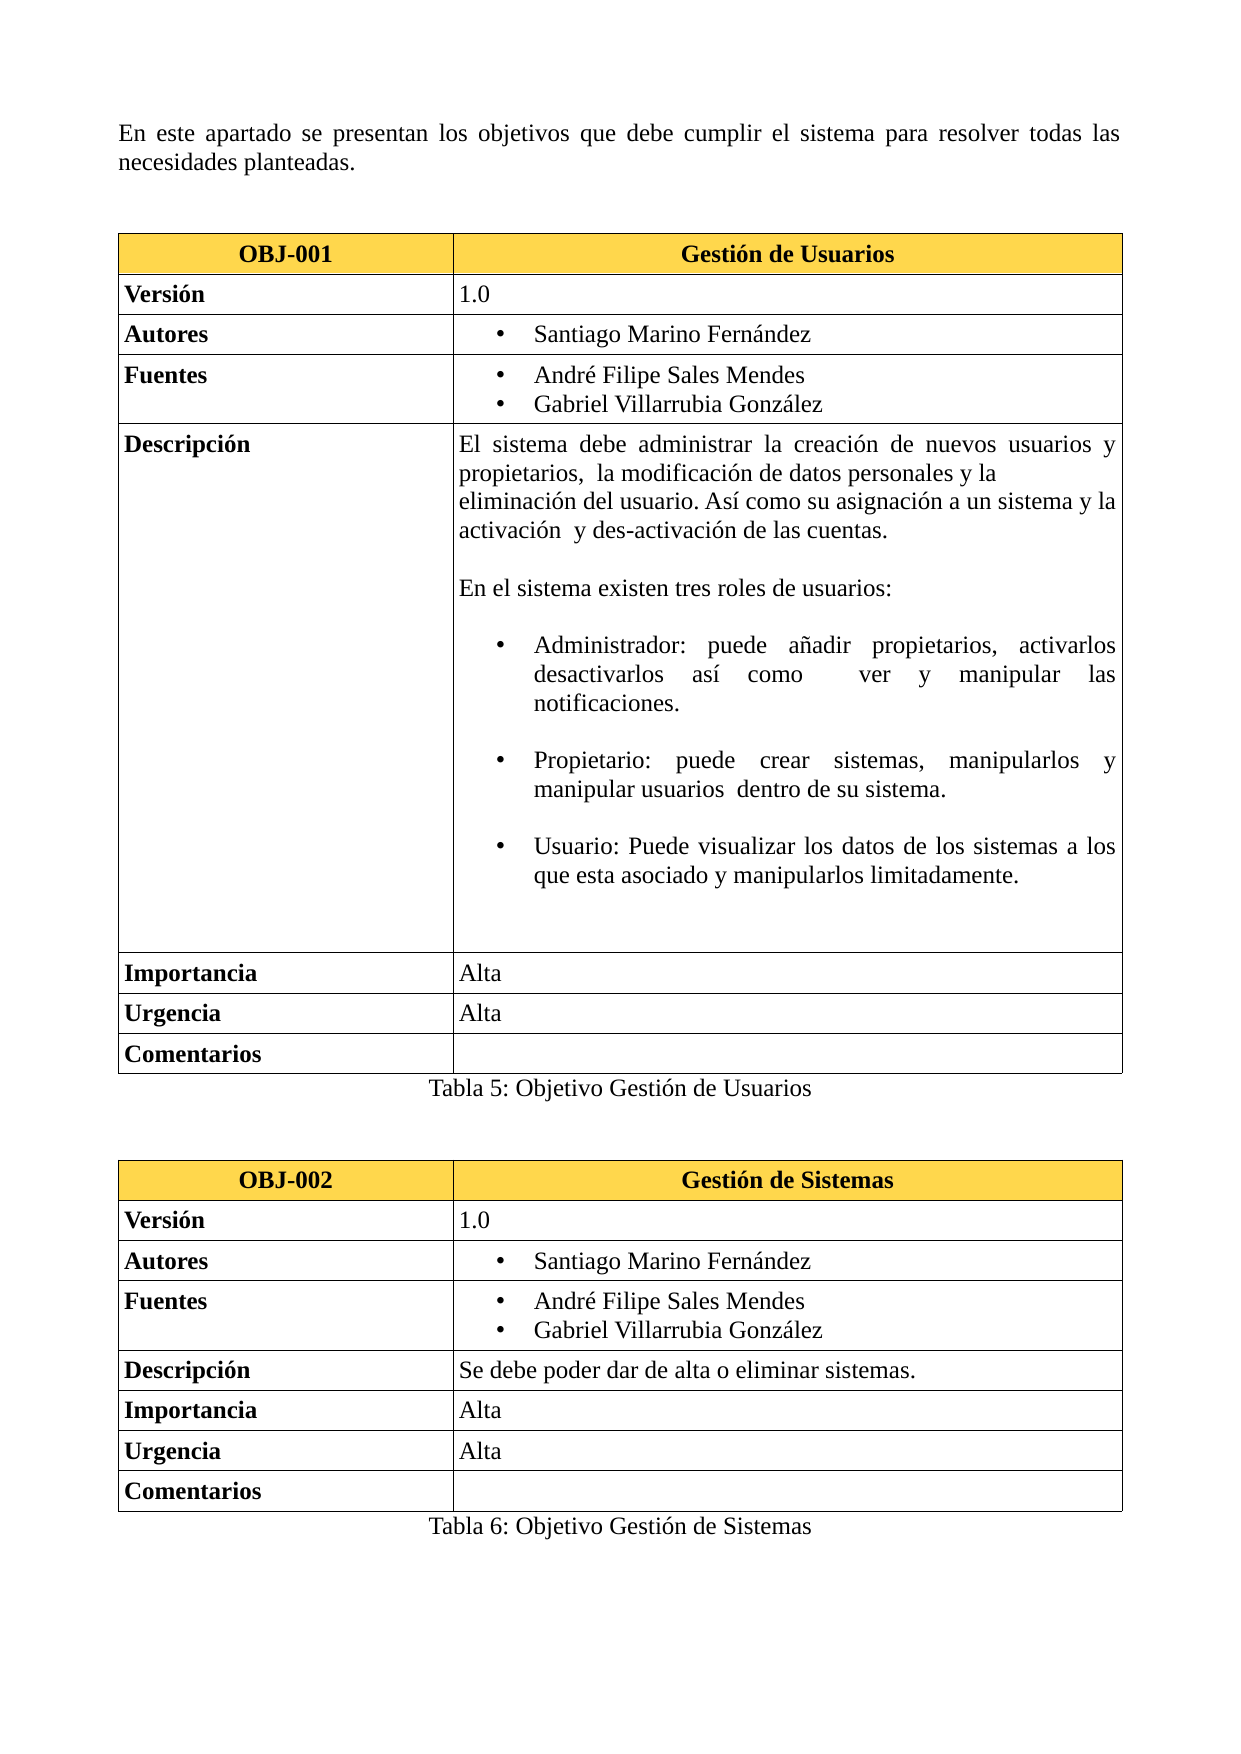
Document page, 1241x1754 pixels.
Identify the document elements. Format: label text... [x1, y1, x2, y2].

table_header Gestión de Sistemas [454, 1161, 1122, 1200]
text Tabla 6: Objetivo Gestión de Sistemas [118, 1512, 1122, 1539]
table_cell Alta [454, 994, 1122, 1033]
table_cell André Filipe Sales Mendes Gabriel Villarrubia González [454, 1281, 1122, 1349]
table_cell Urgencia [119, 1431, 453, 1470]
table_cell [454, 1034, 1122, 1073]
text En este apartado se presentan los objetivos que debe cumplir el sistema para resolver todas las necesidades planteadas. [118, 118, 1122, 176]
table_cell Versión [119, 1201, 453, 1240]
table_cell Fuentes [119, 1281, 453, 1349]
table_cell Santiago Marino Fernández [454, 1241, 1122, 1280]
table_cell Descripción [119, 424, 453, 952]
table_cell Comentarios [119, 1034, 453, 1073]
table_cell El sistema debe administrar la creación de nuevos usuarios y propietarios, la modificación de datos personales y la eliminación del usuario. Así como su asignación a un sistema y la activación y des-activación de las cuentas. En el sistema existen tres roles de usuarios: Administrador: puede añadir propietarios, activarlos desactivarlos así como ver y manipular las notificaciones. Propietario: puede crear sistemas, manipularlos y manipular usuarios dentro de su sistema. Usuario: Puede visualizar los datos de los sistemas a los que esta asociado y manipularlos limitadamente. [454, 424, 1122, 952]
table_cell Urgencia [119, 994, 453, 1033]
text Tabla 5: Objetivo Gestión de Usuarios [118, 1074, 1122, 1102]
table_cell Autores [119, 315, 453, 354]
table_cell André Filipe Sales Mendes Gabriel Villarrubia González [454, 355, 1122, 423]
table_cell Importancia [119, 1391, 453, 1430]
table_cell Se debe poder dar de alta o eliminar sistemas. [454, 1351, 1122, 1390]
table_cell [454, 1471, 1122, 1511]
table_cell Descripción [119, 1351, 453, 1390]
table_cell Alta [454, 953, 1122, 992]
table_cell Versión [119, 275, 453, 314]
table_cell Alta [454, 1391, 1122, 1430]
table_header Gestión de Usuarios [454, 234, 1122, 273]
table_cell Fuentes [119, 355, 453, 423]
table_cell 1.0 [454, 1201, 1122, 1240]
table_cell Importancia [119, 953, 453, 992]
table_cell Autores [119, 1241, 453, 1280]
table_cell Comentarios [119, 1471, 453, 1511]
table_cell Santiago Marino Fernández [454, 315, 1122, 354]
table_header OBJ-001 [119, 234, 453, 273]
table_cell Alta [454, 1431, 1122, 1470]
table_header OBJ-002 [119, 1161, 453, 1200]
table_cell 1.0 [454, 275, 1122, 314]
